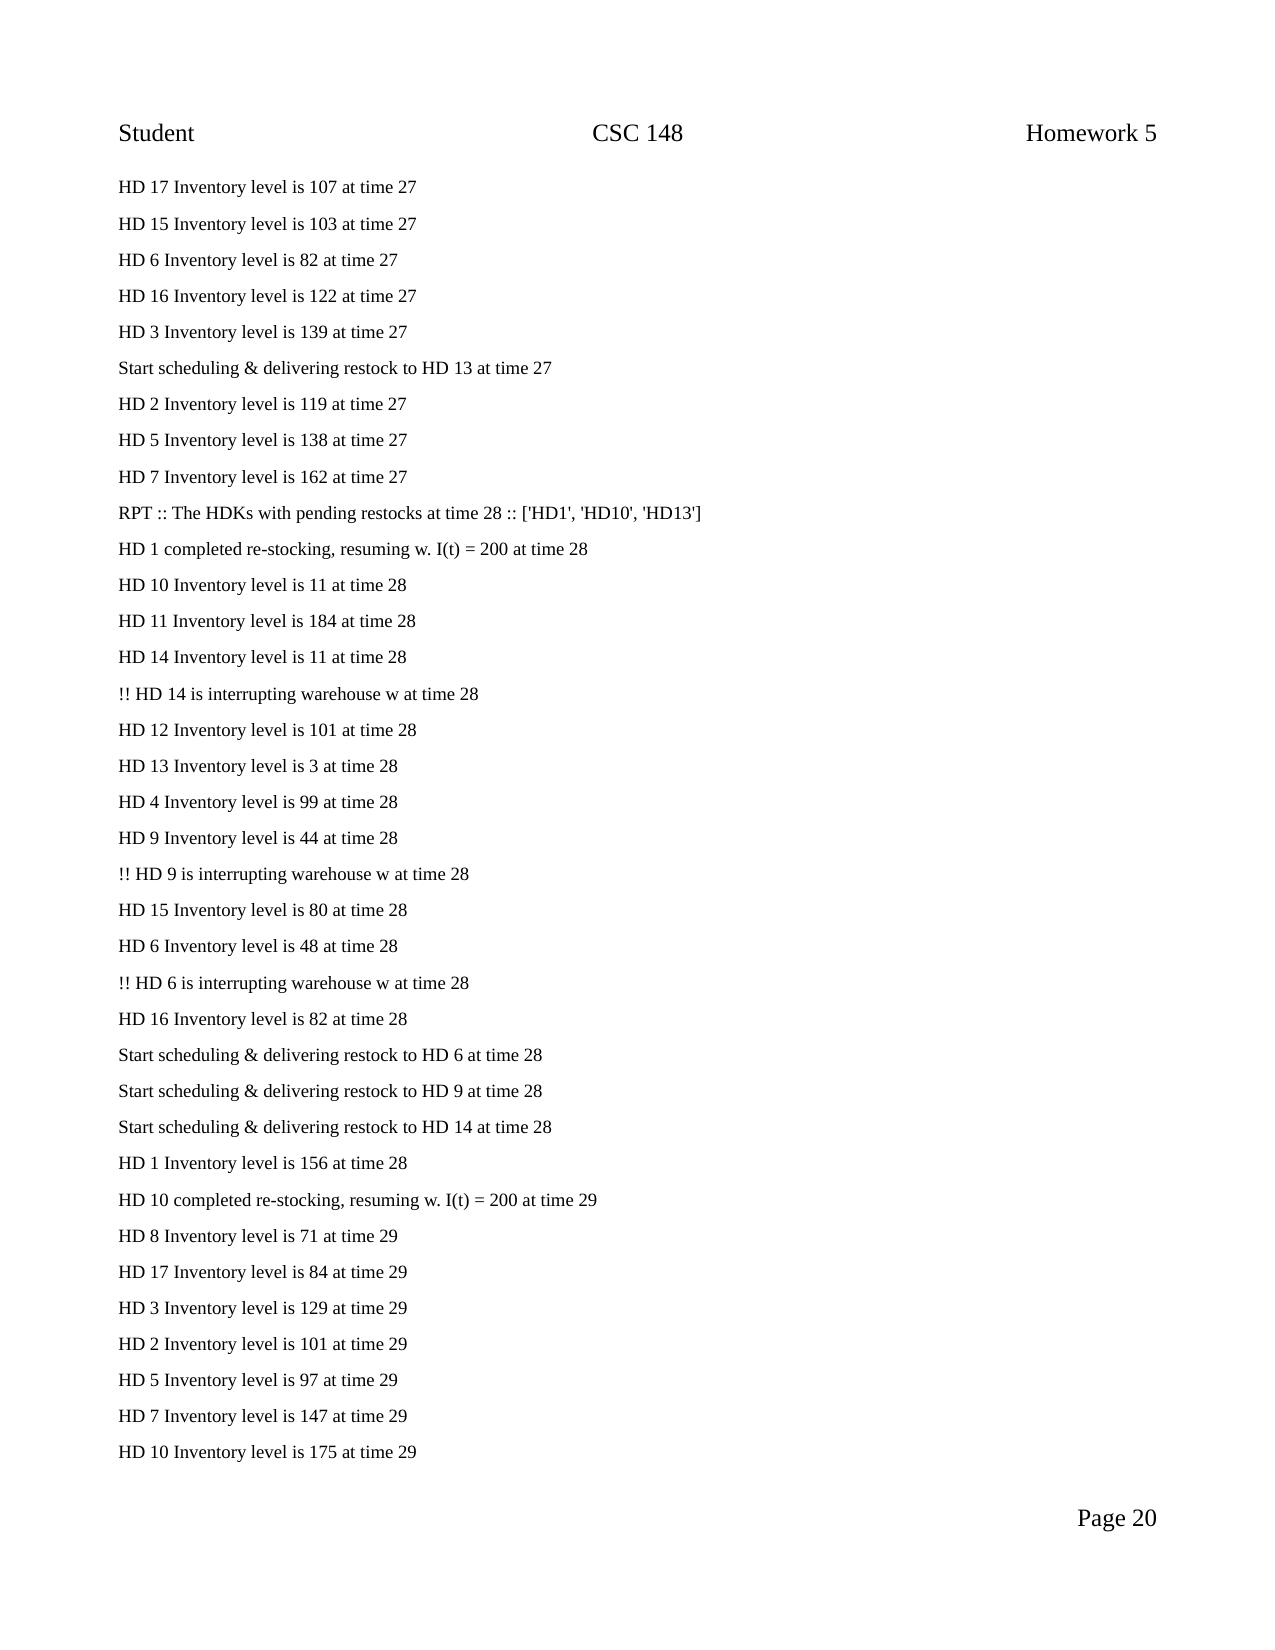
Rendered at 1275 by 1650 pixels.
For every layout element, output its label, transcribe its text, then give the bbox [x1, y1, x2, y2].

text HD 5 Inventory level is 138 at time 27 [118, 429, 1157, 451]
text HD 13 Inventory level is 3 at time 28 [118, 755, 1157, 776]
text HD 16 Inventory level is 122 at time 27 [118, 285, 1157, 306]
text HD 1 Inventory level is 156 at time 28 [118, 1152, 1157, 1174]
text HD 11 Inventory level is 184 at time 28 [118, 610, 1157, 632]
text HD 15 Inventory level is 80 at time 28 [118, 899, 1157, 921]
text HD 12 Inventory level is 101 at time 28 [118, 718, 1157, 740]
text HD 4 Inventory level is 99 at time 28 [118, 791, 1157, 812]
text Start scheduling & delivering restock to HD 14 at time 28 [118, 1116, 1157, 1138]
text HD 1 completed re-stocking, resuming w. I(t) = 200 at time 28 [118, 538, 1157, 559]
text HD 10 completed re-stocking, resuming w. I(t) = 200 at time 29 [118, 1188, 1157, 1210]
text HD 2 Inventory level is 119 at time 27 [118, 393, 1157, 415]
text HD 15 Inventory level is 103 at time 27 [118, 212, 1157, 234]
text Start scheduling & delivering restock to HD 13 at time 27 [118, 357, 1157, 379]
text HD 10 Inventory level is 11 at time 28 [118, 574, 1157, 596]
text HD 6 Inventory level is 48 at time 28 [118, 935, 1157, 957]
text HD 7 Inventory level is 162 at time 27 [118, 466, 1157, 487]
text !! HD 14 is interrupting warehouse w at time 28 [118, 682, 1157, 704]
text Start scheduling & delivering restock to HD 6 at time 28 [118, 1044, 1157, 1065]
text !! HD 6 is interrupting warehouse w at time 28 [118, 972, 1157, 993]
text HD 3 Inventory level is 129 at time 29 [118, 1297, 1157, 1318]
text RPT :: The HDKs with pending restocks at time 28 :: ['HD1', 'HD10', 'HD13'] [118, 502, 1157, 523]
text HD 16 Inventory level is 82 at time 28 [118, 1008, 1157, 1029]
text HD 2 Inventory level is 101 at time 29 [118, 1333, 1157, 1354]
text Start scheduling & delivering restock to HD 9 at time 28 [118, 1080, 1157, 1102]
text HD 9 Inventory level is 44 at time 28 [118, 827, 1157, 848]
text HD 17 Inventory level is 84 at time 29 [118, 1261, 1157, 1282]
text HD 8 Inventory level is 71 at time 29 [118, 1224, 1157, 1246]
text HD 10 Inventory level is 175 at time 29 [118, 1441, 1157, 1463]
text HD 5 Inventory level is 97 at time 29 [118, 1369, 1157, 1391]
text !! HD 9 is interrupting warehouse w at time 28 [118, 863, 1157, 885]
text HD 17 Inventory level is 107 at time 27 [118, 176, 1157, 198]
text HD 3 Inventory level is 139 at time 27 [118, 321, 1157, 342]
text HD 6 Inventory level is 82 at time 27 [118, 249, 1157, 270]
text HD 14 Inventory level is 11 at time 28 [118, 646, 1157, 668]
text HD 7 Inventory level is 147 at time 29 [118, 1405, 1157, 1427]
